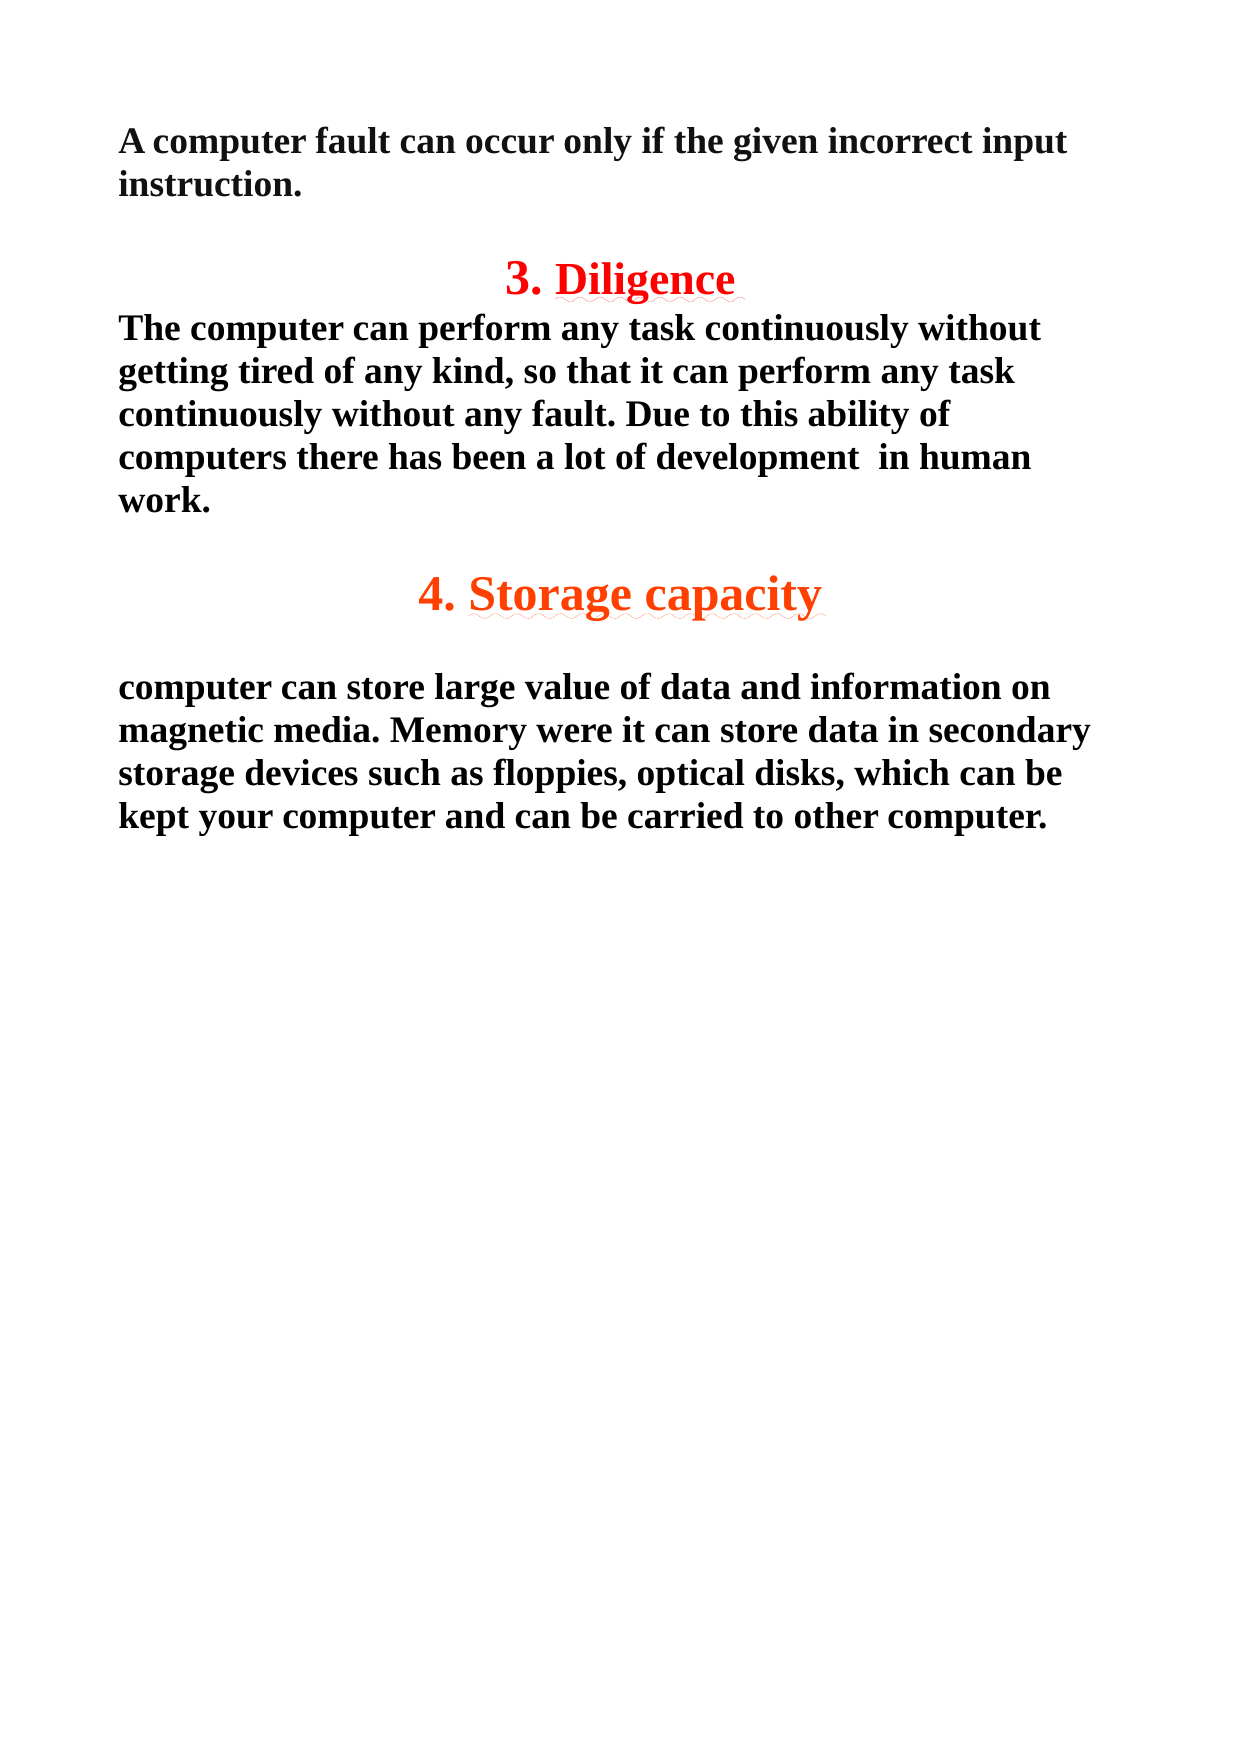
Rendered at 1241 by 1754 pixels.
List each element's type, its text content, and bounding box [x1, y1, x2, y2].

text A computer fault can occur only if the given incorrect input instruction. [118, 118, 1122, 204]
text The computer can perform any task continuously without getting tired of any kind, so that it can perform any task continuously without any fault. Due to this ability of computers there has been a lot of development in human work. [118, 305, 1122, 521]
text computer can store large value of data and information on magnetic media. Memory were it can store data in secondary storage devices such as floppies, optical disks, which can be kept your computer and can be carried to other computer. [118, 664, 1122, 837]
text 4. Storage capacity [118, 564, 1122, 621]
text 3. Diligence [118, 247, 1122, 305]
